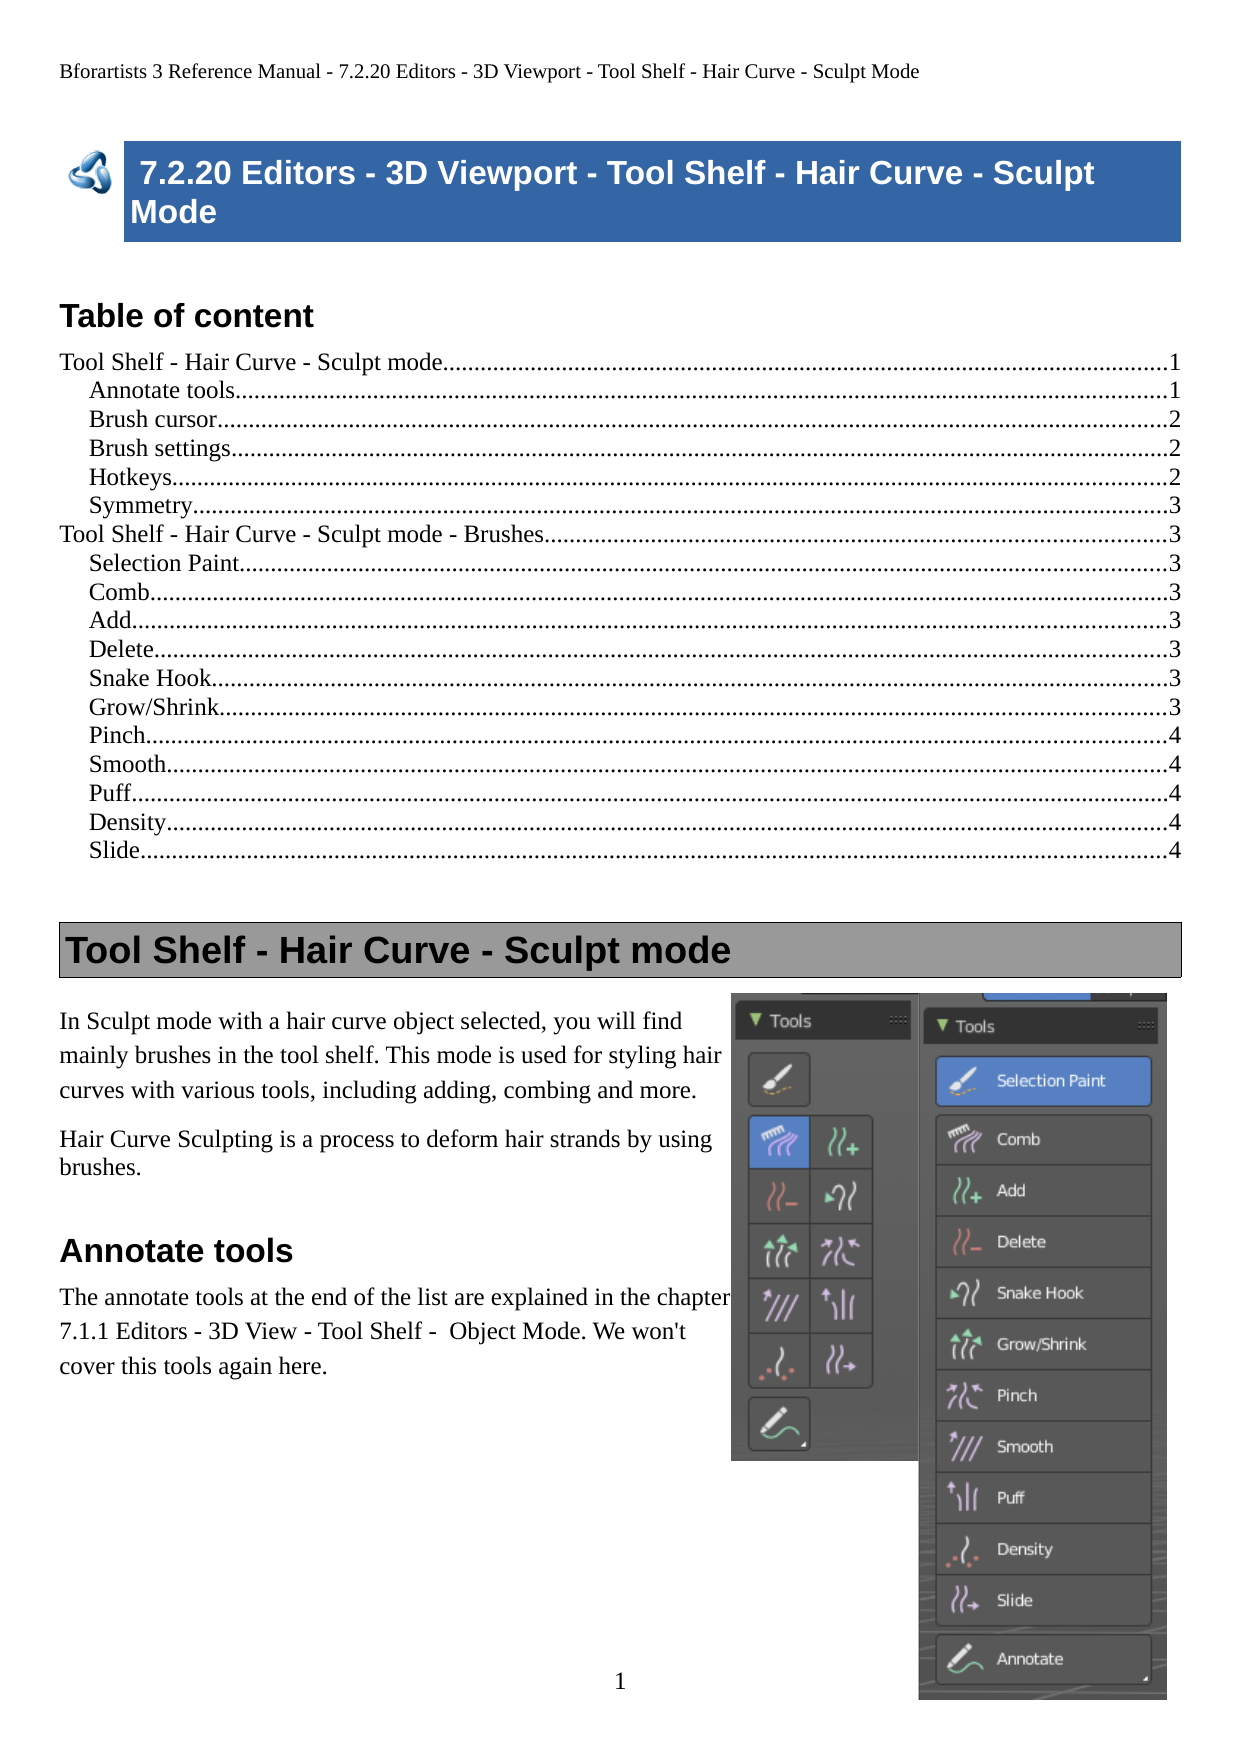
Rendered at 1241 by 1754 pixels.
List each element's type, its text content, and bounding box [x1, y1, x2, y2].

text Comb 3 [88, 577, 1181, 605]
text Puff 4 [88, 778, 1181, 807]
text Smooth 4 [88, 749, 1181, 778]
text Slide 4 [88, 835, 1181, 864]
subtitle [1167, 1231, 1181, 1269]
text Pinch 4 [88, 720, 1181, 749]
text Selection Paint 3 [88, 548, 1181, 577]
text Brush settings 2 [88, 433, 1181, 462]
text Tool Shelf - Hair Curve - Sculpt mode - Brushes 3 [59, 519, 1181, 548]
text Tool Shelf - Hair Curve - Sculpt mode 1 [59, 347, 1181, 375]
text Brush cursor 2 [88, 404, 1181, 433]
table_header 7.2.20 Editors - 3D Viewport - Tool Shelf - Hair Curve - Sculpt Mode [124, 141, 1181, 242]
table_header Tool Shelf - Hair Curve - Sculpt mode [60, 923, 1181, 977]
text Snake Hook 3 [88, 663, 1181, 692]
subtitle Annotate tools [59, 1231, 731, 1269]
subtitle Table of content [59, 296, 1181, 334]
text Hair Curve Sculpting is a process to deform hair strands by using brushes. [59, 1124, 731, 1181]
picture [731, 993, 1167, 1700]
text Grow/Shrink 3 [88, 692, 1181, 720]
table_header [59, 141, 124, 242]
picture [65, 147, 114, 197]
text Delete 3 [88, 634, 1181, 663]
text Add 3 [88, 605, 1181, 634]
text Hotkeys 2 [88, 462, 1181, 490]
text The annotate tools at the end of the list are explained in the chapter 7.1.1 Editors - 3D View - Tool Shelf - Object Mode. We won't cover this tools again here. [59, 1282, 731, 1380]
text Annotate tools 1 [88, 375, 1181, 404]
text In Sculpt mode with a hair curve object selected, you will find mainly brushes in the tool shelf. This mode is used for styling hair curves with various tools, including adding, combing and more. [59, 1006, 731, 1103]
text Density 4 [88, 807, 1181, 835]
text Symmetry 3 [88, 490, 1181, 519]
